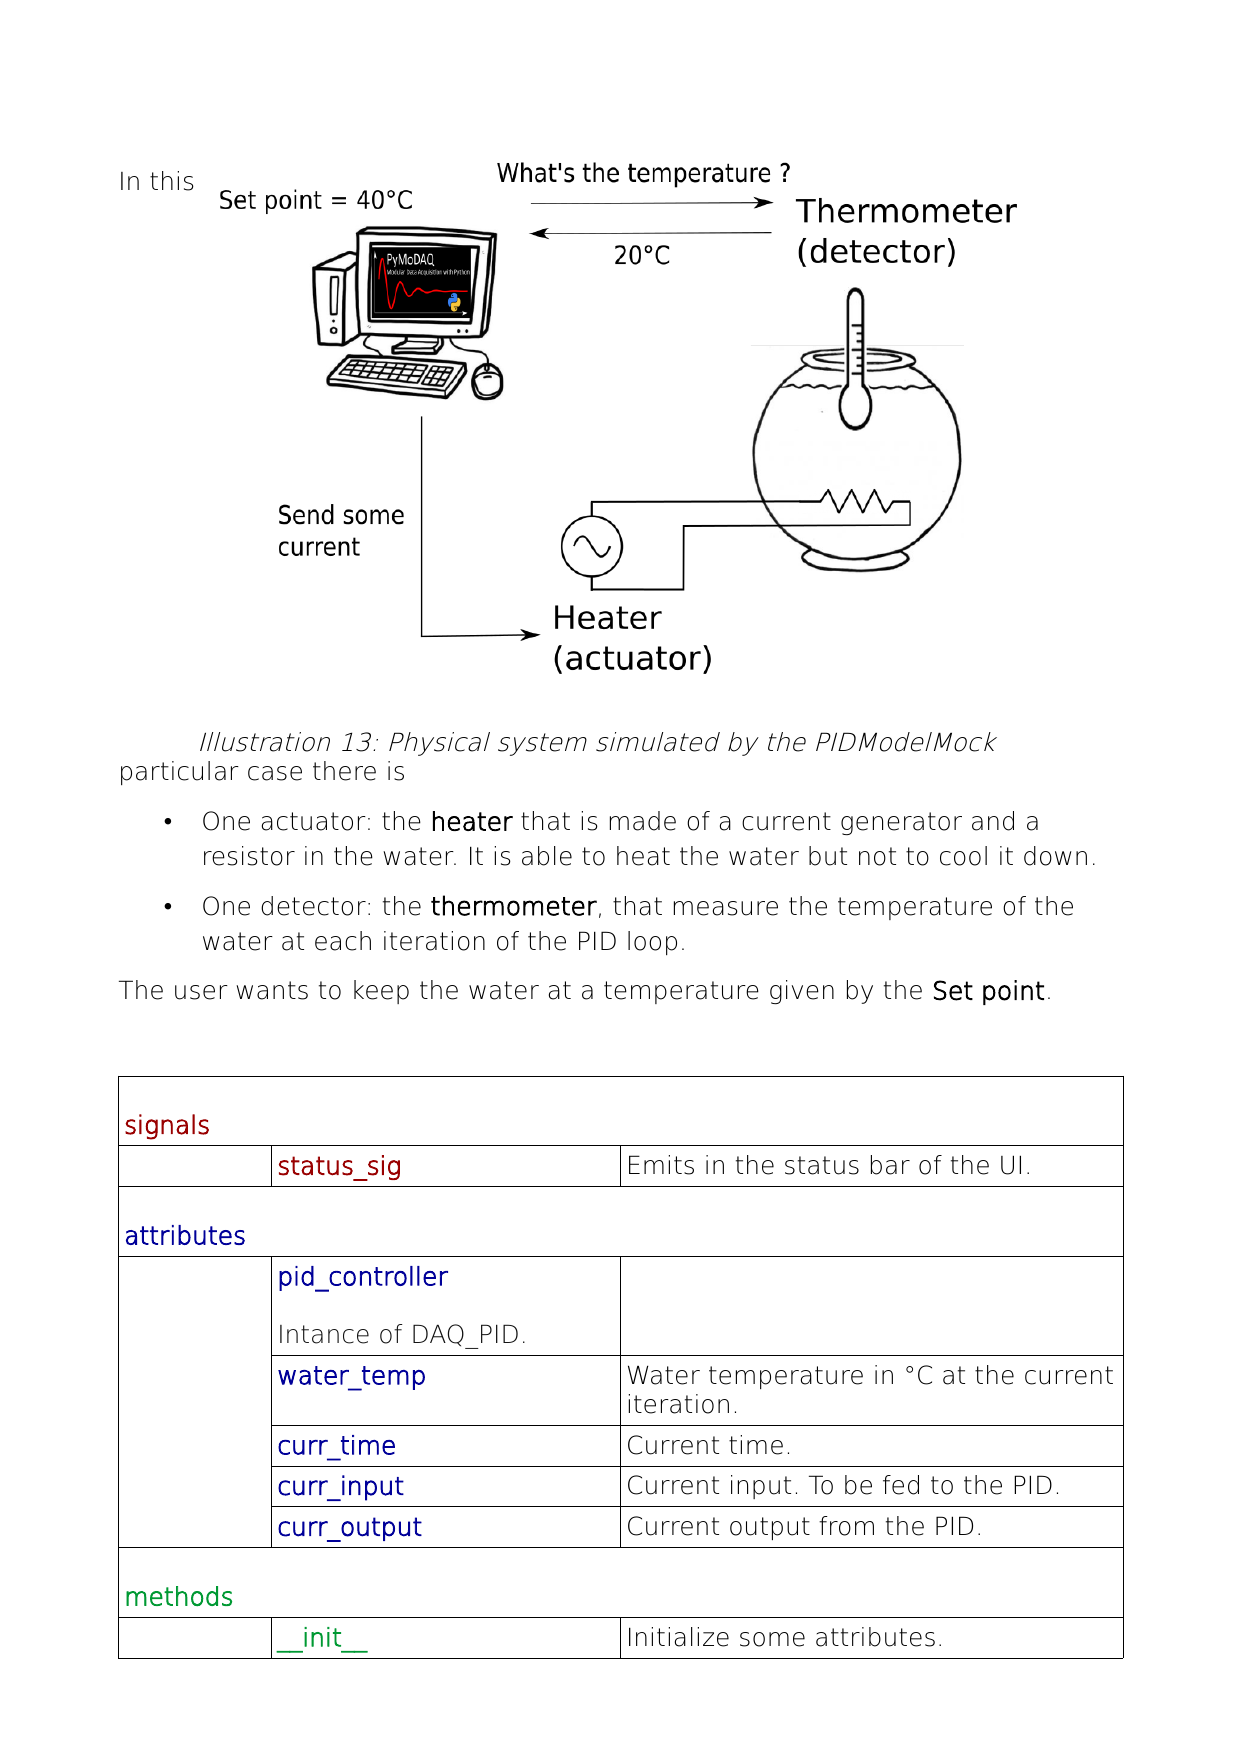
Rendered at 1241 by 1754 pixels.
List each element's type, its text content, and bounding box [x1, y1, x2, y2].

table_cell curr_time [272, 1426, 620, 1466]
text Illustration 13: Physical system simulated by the PIDModelMock [197, 729, 1043, 758]
table_cell Water temperature in °C at the current iteration. [621, 1356, 1123, 1425]
table_cell water_temp [272, 1356, 620, 1425]
table_cell Current input. To be fed to the PID. [621, 1467, 1123, 1506]
picture [196, 129, 1044, 729]
text The user wants to keep the water at a temperature given by the Set point. [118, 976, 1122, 1006]
table_cell [119, 1618, 271, 1658]
table_cell methods [119, 1548, 1123, 1617]
list One actuator: the heater that is made of a current generator and a resistor in the water. It is able to heat the water but not to cool it down. [163, 807, 1122, 871]
table_cell Current time. [621, 1426, 1123, 1466]
table_cell [119, 1257, 271, 1547]
table_cell Emits in the status bar of the UI. [621, 1146, 1123, 1186]
table_cell curr_input [272, 1467, 620, 1506]
table_cell [119, 1146, 271, 1186]
table_header signals [119, 1077, 1123, 1145]
table_cell status_sig [272, 1146, 620, 1186]
table_cell curr_output [272, 1507, 620, 1547]
table_cell __init__ [272, 1618, 620, 1658]
table_cell attributes [119, 1187, 1123, 1256]
table_cell pid_controller Intance of DAQ_PID. [272, 1257, 620, 1355]
list One detector: the thermometer, that measure the temperature of the water at each iteration of the PID loop. [163, 892, 1122, 956]
table_cell Initialize some attributes. [621, 1618, 1123, 1658]
table_cell Current output from the PID. [621, 1507, 1123, 1547]
text In this particular case there is [118, 167, 1122, 787]
table_cell [621, 1257, 1123, 1355]
